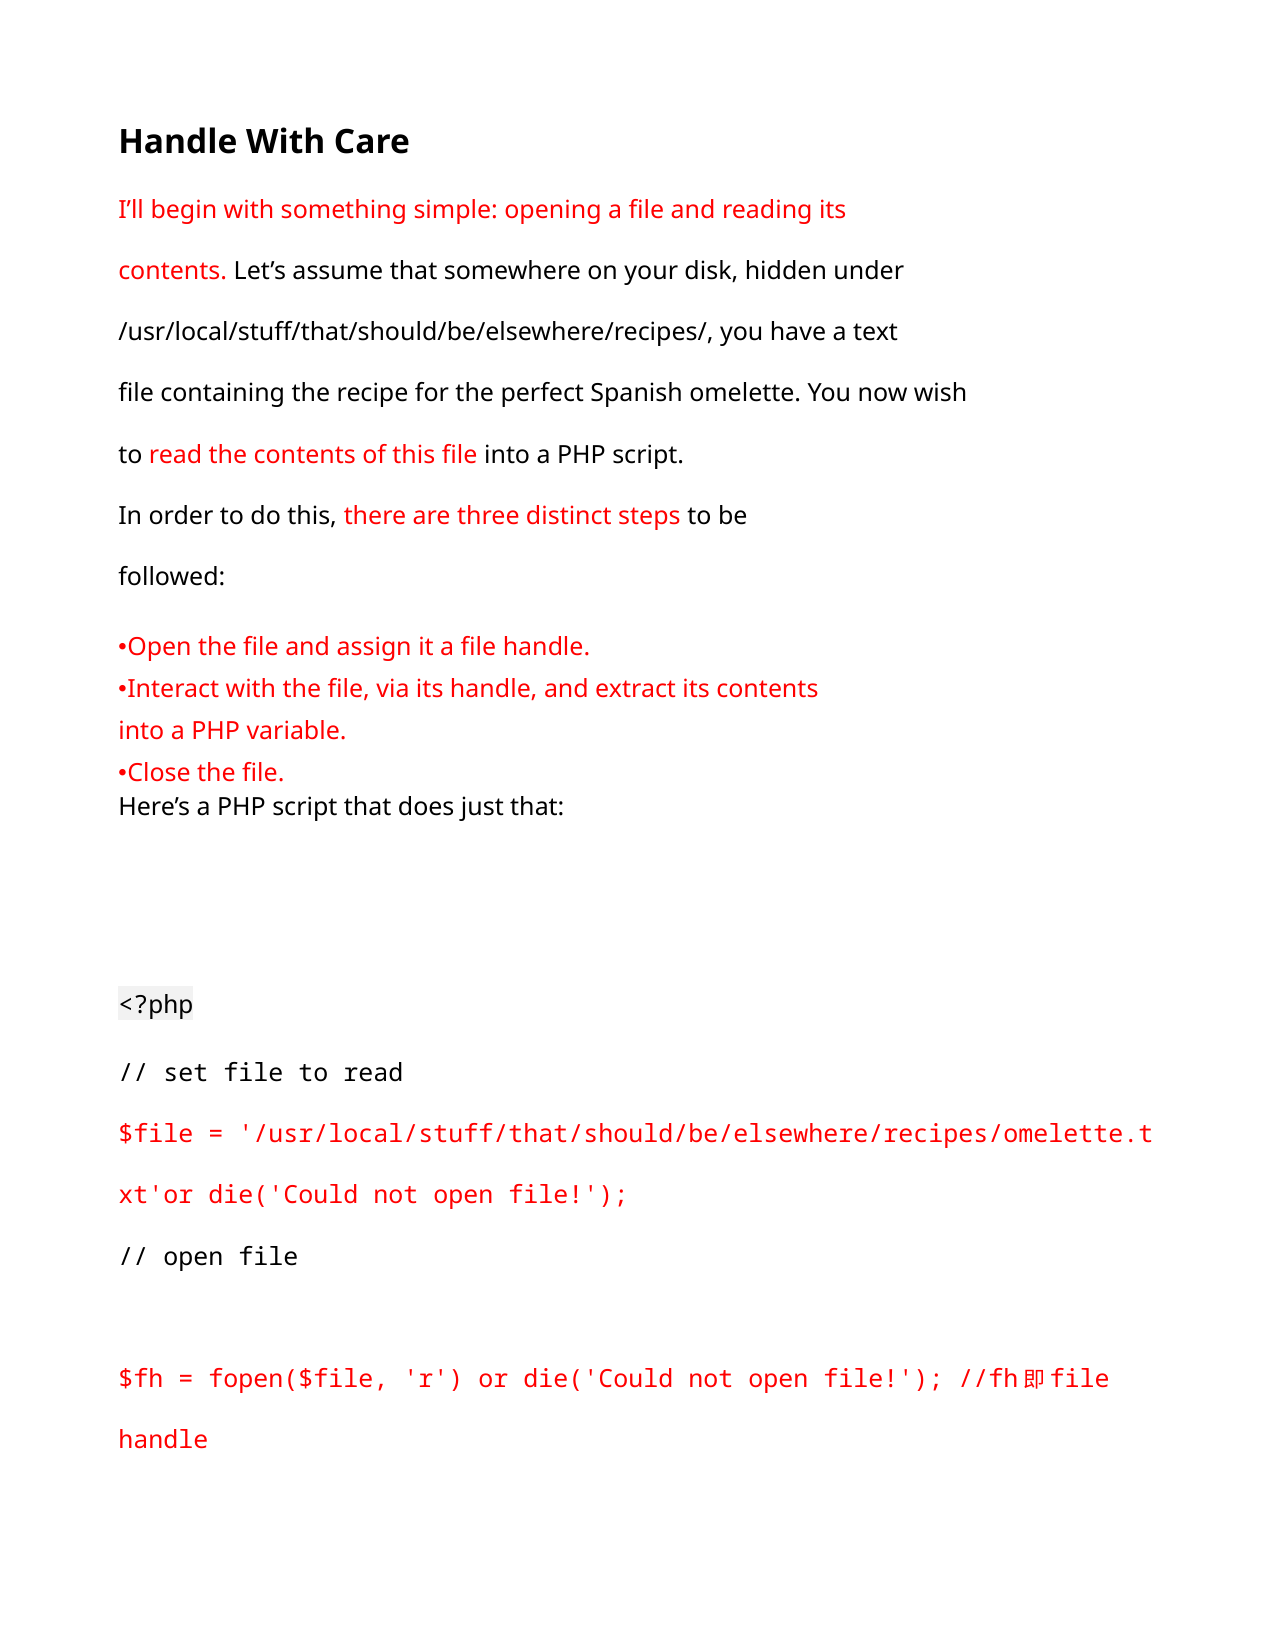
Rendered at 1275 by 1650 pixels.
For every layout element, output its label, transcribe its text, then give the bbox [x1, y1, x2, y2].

list Close the file. [118, 747, 1157, 789]
list Open the file and assign it a file handle. [118, 620, 1157, 662]
list Interact with the file, via its handle, and extract its contents into a PHP variable. [118, 662, 1157, 747]
text // open file $fh = fopen($file, 'r') or die('Could not open file!'); //fh即file handle [118, 1238, 1157, 1517]
text // set file to read $file = '/usr/local/stuff/that/should/be/elsewhere/recipes/omelette.txt'or die('Could not open file!'); [118, 1054, 1157, 1211]
text In order to do this, there are three distinct steps to be followed: [118, 497, 1157, 593]
text Here’s a PHP script that does just that: [118, 789, 1157, 823]
text I’ll begin with something simple: opening a file and reading its contents. Let’s assume that somewhere on your disk, hidden under /usr/local/stuff/that/should/be/elsewhere/recipes/, you have a text file containing the recipe for the perfect Spanish omelette. You now wish to read the contents of this file into a PHP script. [118, 191, 1157, 470]
text <?php [118, 850, 1157, 1020]
subtitle Handle With Care [118, 118, 1157, 164]
